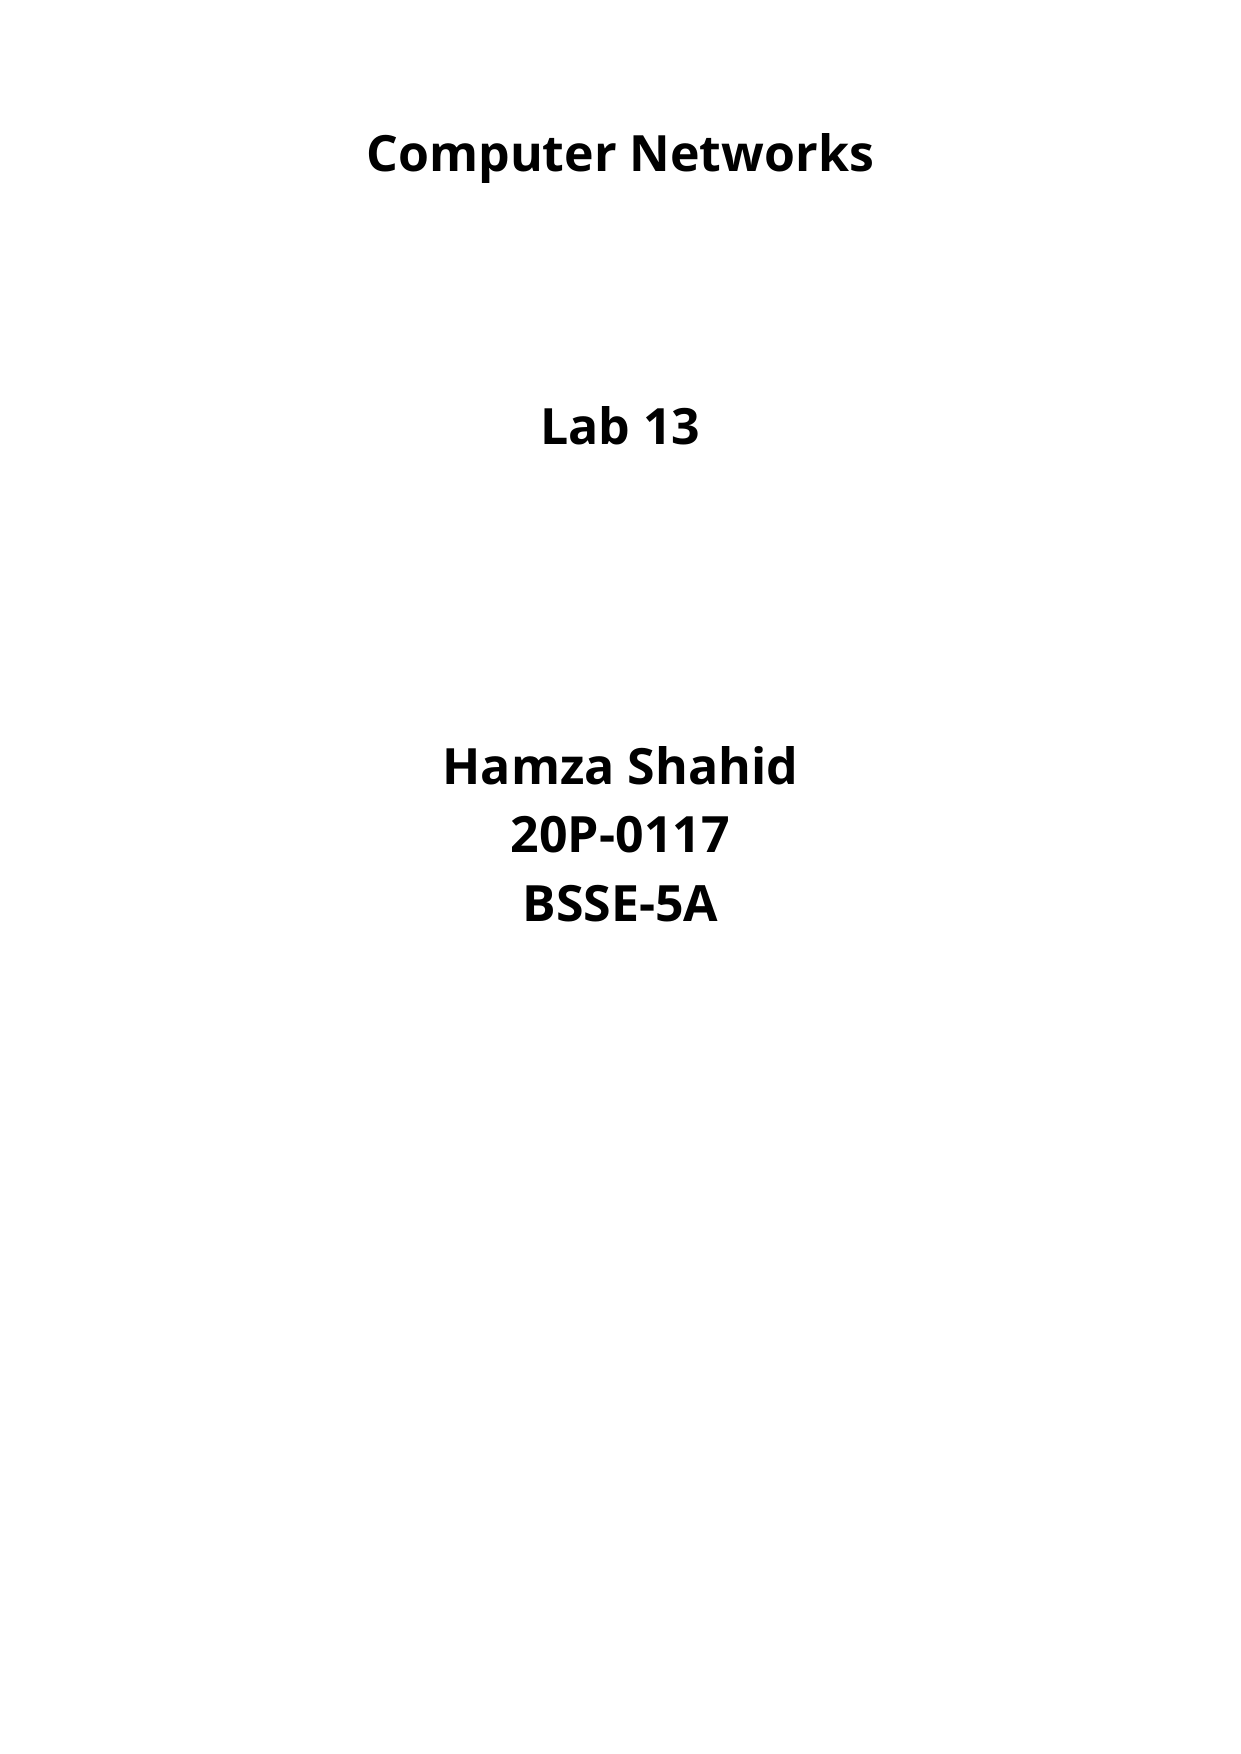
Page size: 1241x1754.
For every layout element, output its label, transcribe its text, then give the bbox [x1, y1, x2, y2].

text Lab 13 [118, 391, 1122, 459]
text Computer Networks [118, 118, 1122, 186]
text BSSE-5A [118, 867, 1122, 936]
text Hamza Shahid [118, 731, 1122, 799]
text 20P-0117 [118, 799, 1122, 867]
